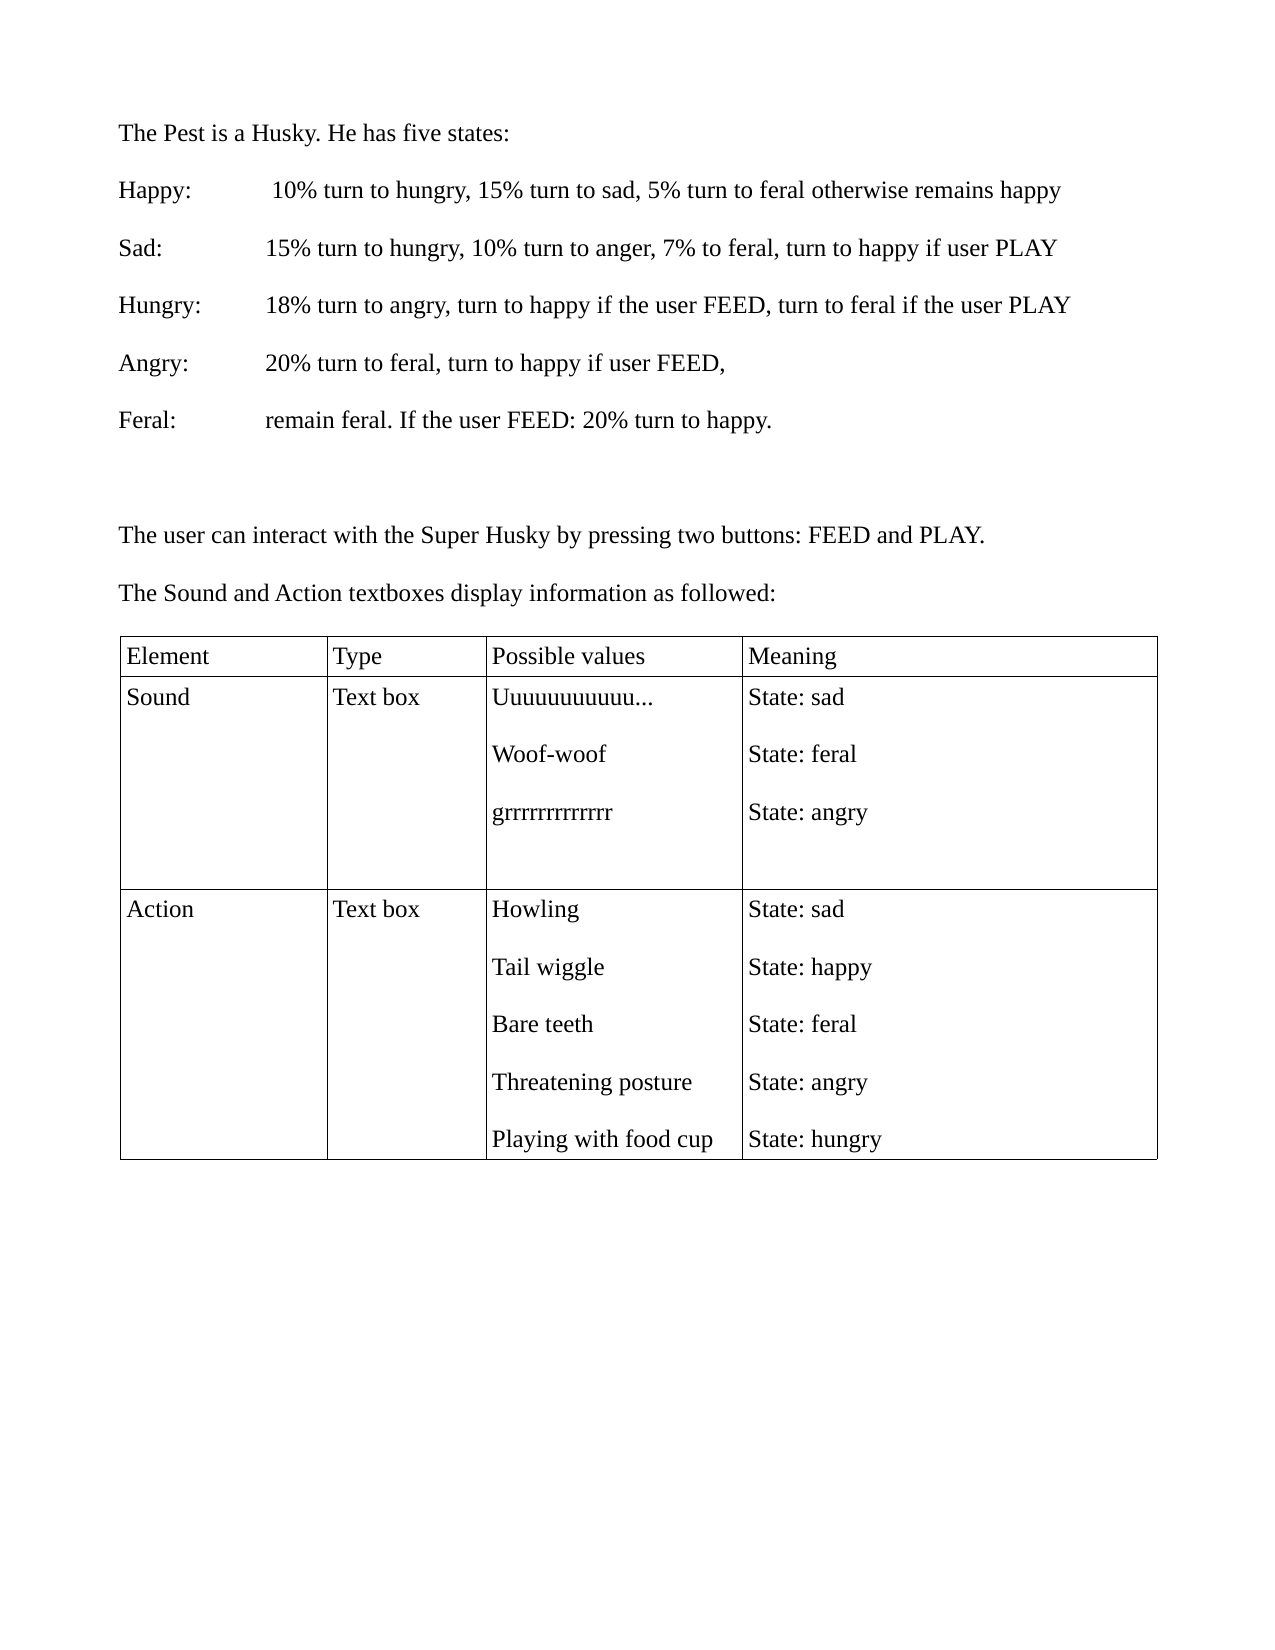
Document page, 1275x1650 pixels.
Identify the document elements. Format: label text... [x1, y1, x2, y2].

table_cell Text box [328, 890, 486, 1159]
text The Pest is a Husky. He has five states: [118, 118, 1157, 147]
text The Sound and Action textboxes display information as followed: [118, 578, 1157, 607]
table_header Type [328, 637, 486, 676]
text Sad: 15% turn to hungry, 10% turn to anger, 7% to feral, turn to happy if user PLAY [118, 233, 1157, 262]
table_cell Sound [121, 677, 327, 889]
table_cell Howling Tail wiggle Bare teeth Threatening posture Playing with food cup [487, 890, 742, 1159]
text Feral: remain feral. If the user FEED: 20% turn to happy. [118, 406, 1157, 434]
table_header Meaning [743, 637, 1157, 676]
text Hungry: 18% turn to angry, turn to happy if the user FEED, turn to feral if the user PLAY [118, 291, 1157, 319]
table_cell Uuuuuuuuuuu... Woof-woof grrrrrrrrrrrrr [487, 677, 742, 889]
text Happy: 10% turn to hungry, 15% turn to sad, 5% turn to feral otherwise remains happy [118, 176, 1157, 204]
table_header Element [121, 637, 327, 676]
table_cell Text box [328, 677, 486, 889]
text The user can interact with the Super Husky by pressing two buttons: FEED and PLAY. [118, 521, 1157, 549]
text Angry: 20% turn to feral, turn to happy if user FEED, [118, 348, 1157, 377]
table_cell Action [121, 890, 327, 1159]
table_cell State: sad State: happy State: feral State: angry State: hungry [743, 890, 1157, 1159]
table_cell State: sad State: feral State: angry [743, 677, 1157, 889]
table_header Possible values [487, 637, 742, 676]
